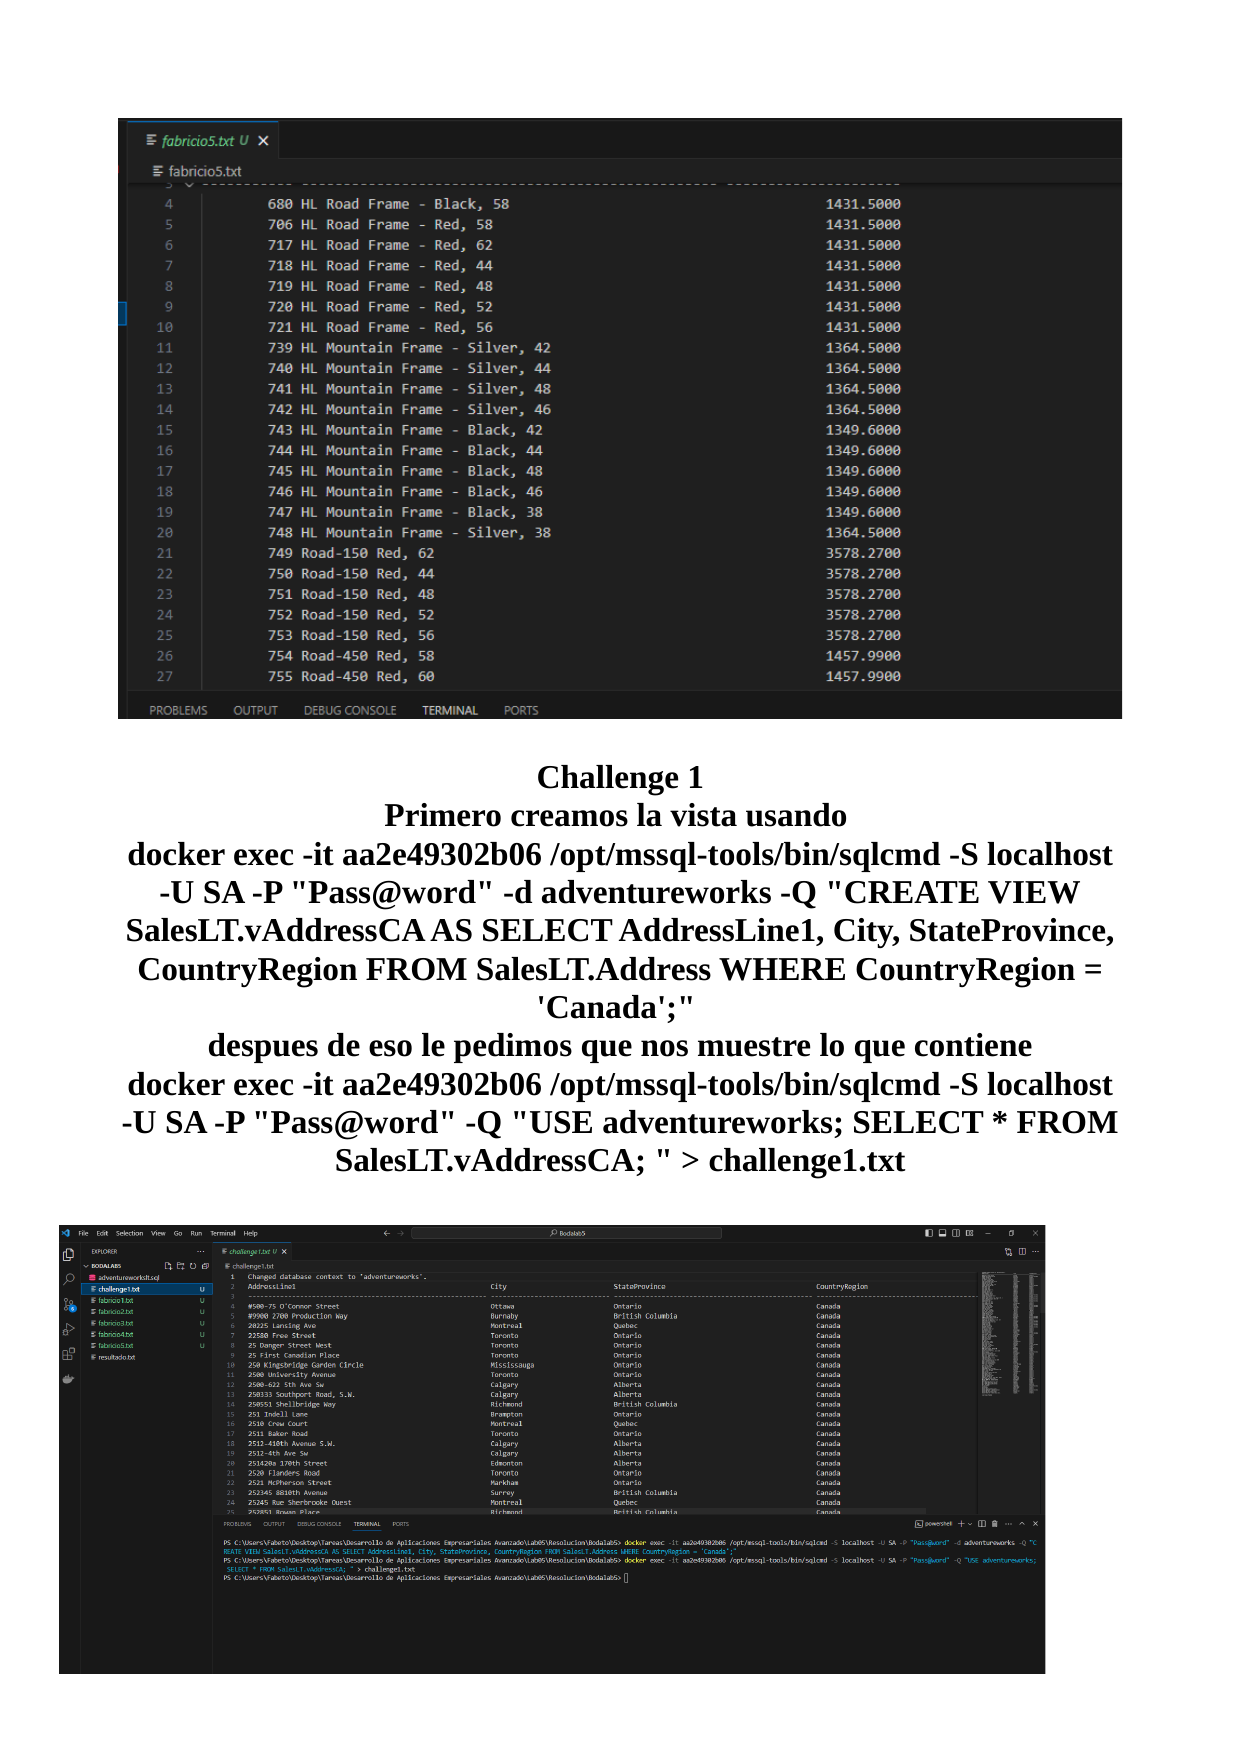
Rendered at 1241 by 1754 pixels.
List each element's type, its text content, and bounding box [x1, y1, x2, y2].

text docker exec -it aa2e49302b06 /opt/mssql-tools/bin/sqlcmd -S localhost -U SA -P "Pass@word" -Q "USE adventureworks; SELECT * FROM SalesLT.vAddressCA; " > challenge1.txt [118, 1064, 1122, 1179]
text Primero creamos la vista usando [118, 796, 1122, 834]
text Challenge 1 [118, 757, 1122, 796]
picture [118, 118, 1123, 719]
text despues de eso le pedimos que nos muestre lo que contiene [118, 1026, 1122, 1064]
picture [59, 1225, 1046, 1674]
text docker exec -it aa2e49302b06 /opt/mssql-tools/bin/sqlcmd -S localhost -U SA -P "Pass@word" -d adventureworks -Q "CREATE VIEW SalesLT.vAddressCA AS SELECT AddressLine1, City, StateProvince, CountryRegion FROM SalesLT.Address WHERE CountryRegion = 'Canada';" [118, 834, 1122, 1026]
